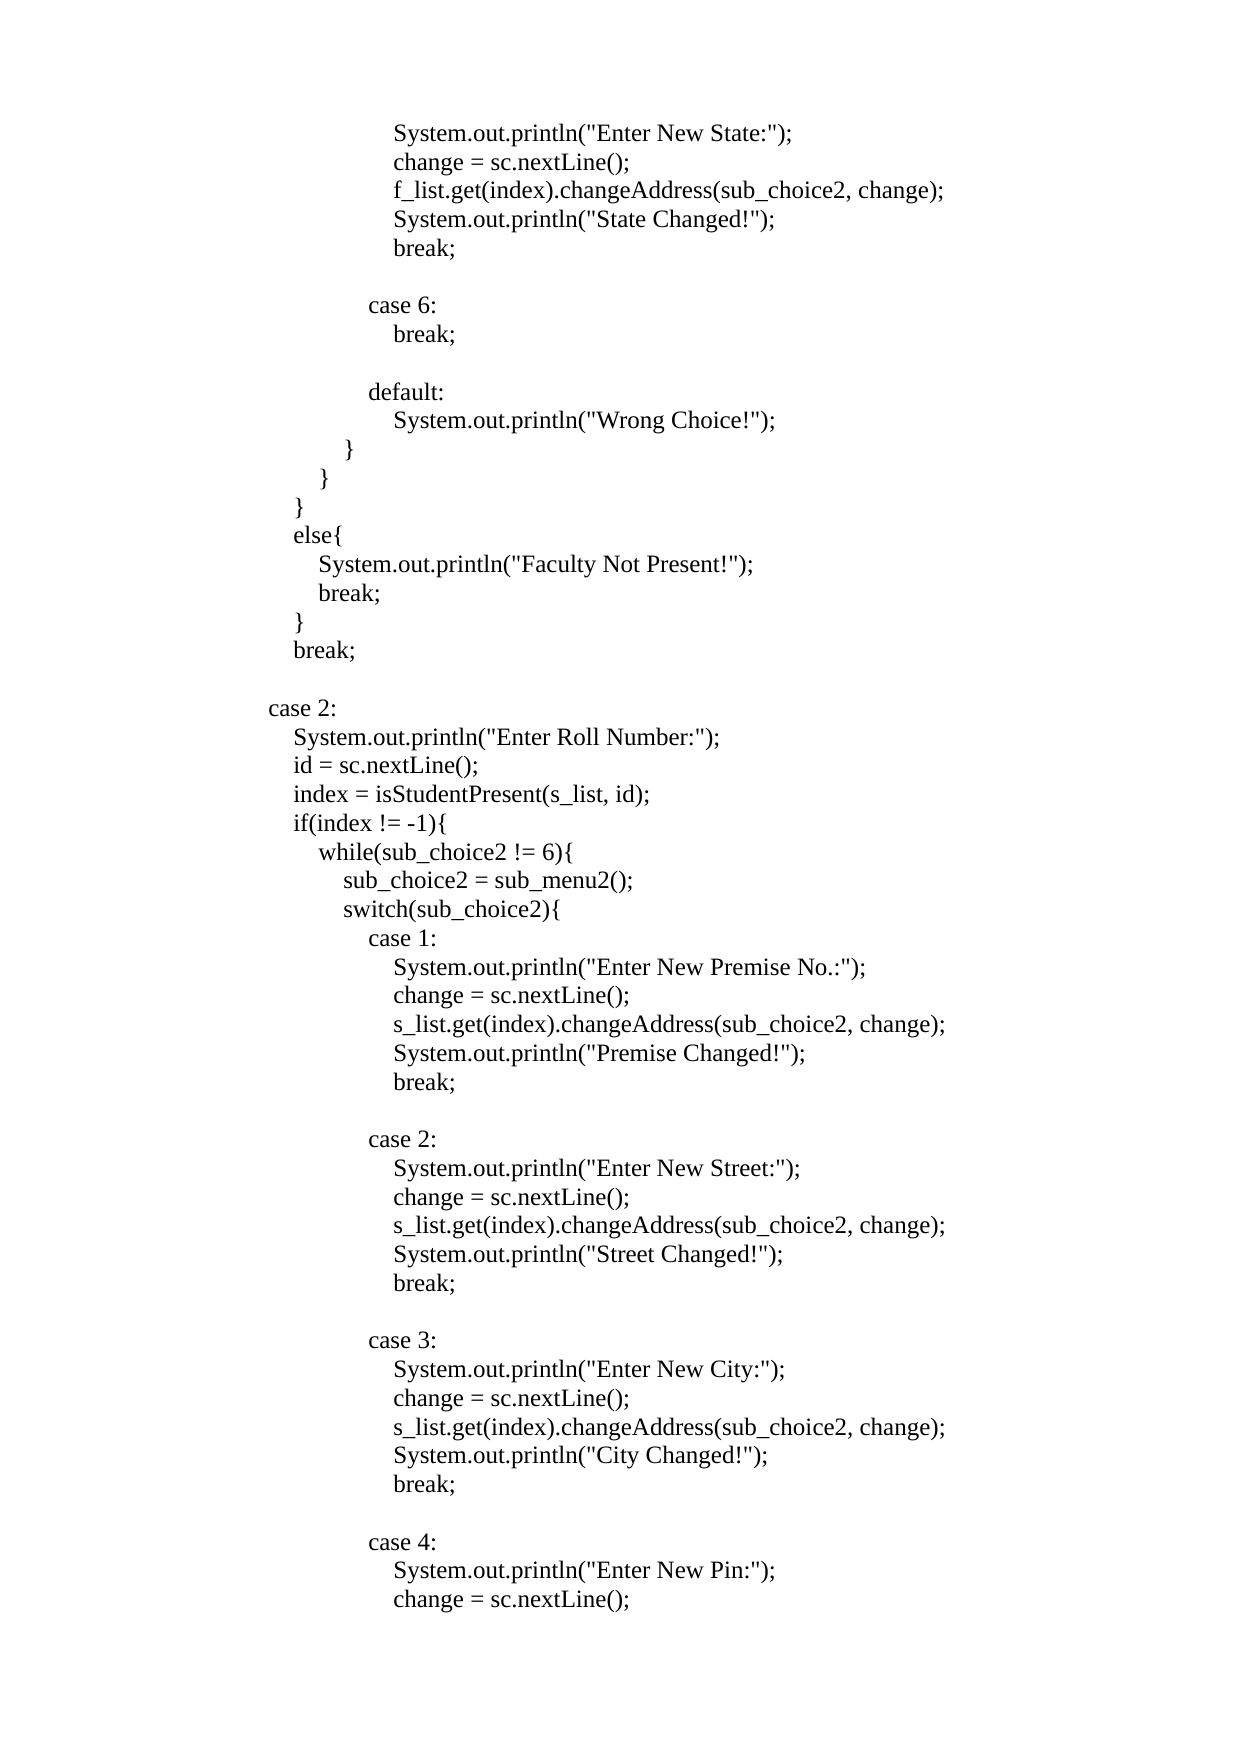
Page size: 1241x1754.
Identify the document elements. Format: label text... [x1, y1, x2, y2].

text break; [118, 636, 1122, 664]
text case 2: [118, 1124, 1122, 1153]
text s_list.get(index).changeAddress(sub_choice2, change); [118, 1211, 1122, 1239]
text if(index != -1){ [118, 808, 1122, 837]
text f_list.get(index).changeAddress(sub_choice2, change); [118, 176, 1122, 204]
text s_list.get(index).changeAddress(sub_choice2, change); [118, 1009, 1122, 1038]
text while(sub_choice2 != 6){ [118, 837, 1122, 866]
text System.out.println("Enter New State:"); [118, 118, 1122, 147]
text change = sc.nextLine(); [118, 1383, 1122, 1412]
text System.out.println("State Changed!"); [118, 204, 1122, 233]
text change = sc.nextLine(); [118, 1182, 1122, 1211]
text break; [118, 578, 1122, 607]
text } [118, 607, 1122, 636]
text System.out.println("Enter New Pin:"); [118, 1556, 1122, 1584]
text System.out.println("Enter Roll Number:"); [118, 722, 1122, 751]
text sub_choice2 = sub_menu2(); [118, 866, 1122, 894]
text System.out.println("Enter New City:"); [118, 1354, 1122, 1383]
text break; [118, 233, 1122, 262]
text System.out.println("City Changed!"); [118, 1441, 1122, 1469]
text case 6: [118, 291, 1122, 319]
text } [118, 463, 1122, 492]
text change = sc.nextLine(); [118, 147, 1122, 176]
text break; [118, 1067, 1122, 1096]
text switch(sub_choice2){ [118, 894, 1122, 923]
text case 2: [118, 693, 1122, 722]
text change = sc.nextLine(); [118, 981, 1122, 1009]
text index = isStudentPresent(s_list, id); [118, 779, 1122, 808]
text } [118, 492, 1122, 521]
text case 4: [118, 1527, 1122, 1556]
text case 1: [118, 923, 1122, 952]
text System.out.println("Enter New Street:"); [118, 1153, 1122, 1182]
text break; [118, 1268, 1122, 1297]
text s_list.get(index).changeAddress(sub_choice2, change); [118, 1412, 1122, 1441]
text change = sc.nextLine(); [118, 1584, 1122, 1613]
text System.out.println("Enter New Premise No.:"); [118, 952, 1122, 981]
text break; [118, 1469, 1122, 1498]
text System.out.println("Wrong Choice!"); [118, 406, 1122, 434]
text else{ [118, 521, 1122, 549]
text case 3: [118, 1326, 1122, 1354]
text System.out.println("Premise Changed!"); [118, 1038, 1122, 1067]
text } [118, 434, 1122, 463]
text break; [118, 319, 1122, 348]
text id = sc.nextLine(); [118, 751, 1122, 779]
text System.out.println("Street Changed!"); [118, 1239, 1122, 1268]
text System.out.println("Faculty Not Present!"); [118, 549, 1122, 578]
text default: [118, 377, 1122, 406]
